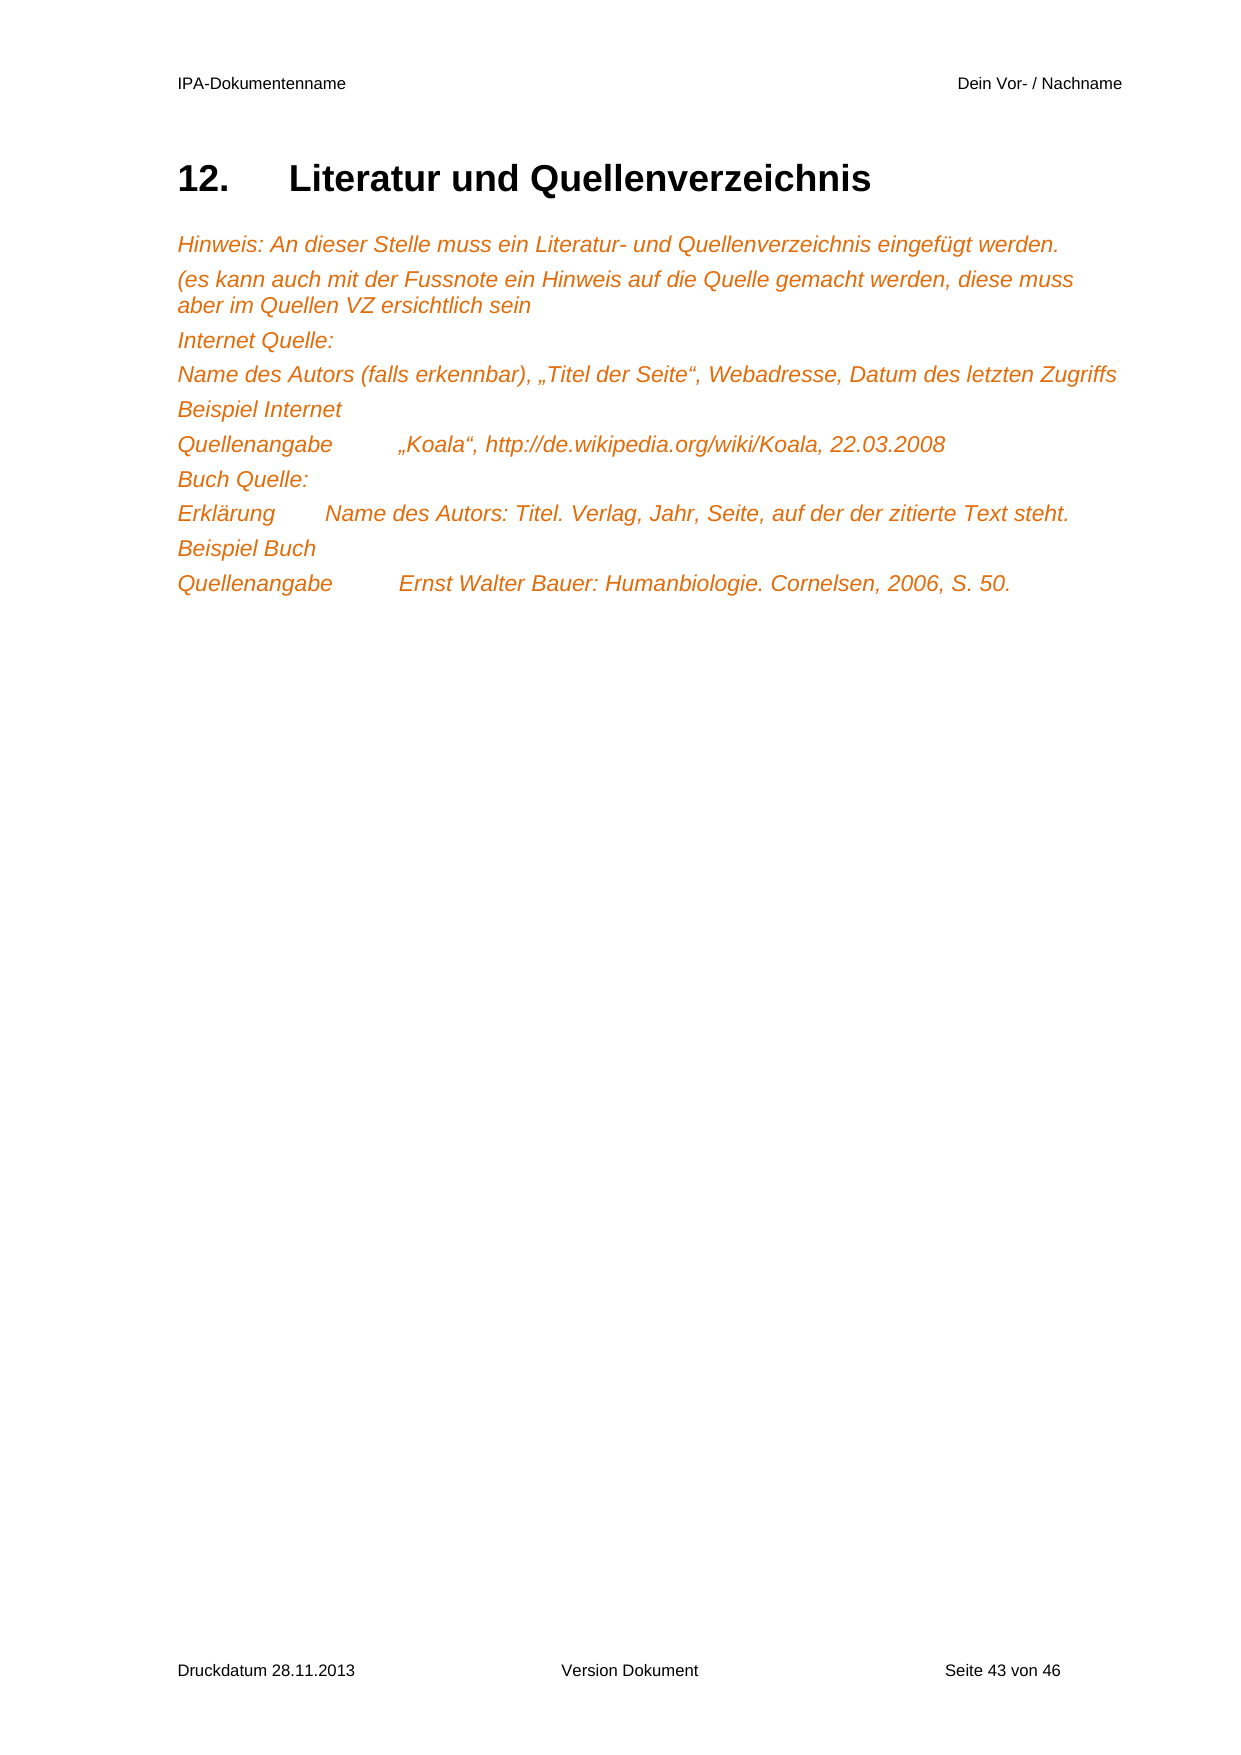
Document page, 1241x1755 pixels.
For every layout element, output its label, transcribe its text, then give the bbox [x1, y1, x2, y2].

text (es kann auch mit der Fussnote ein Hinweis auf die Quelle gemacht werden, diese muss aber im Quellen VZ ersichtlich sein [177, 266, 1122, 318]
text Quellenangabe Ernst Walter Bauer: Humanbiologie. Cornelsen, 2006, S. 50. [177, 569, 1122, 596]
text Quellenangabe „Koala“, http://de.wikipedia.org/wiki/Koala, 22.03.2008 [177, 431, 1122, 457]
subtitle Literatur und Quellenverzeichnis [177, 157, 1122, 200]
text Name des Autors (falls erkennbar), „Titel der Seite“, Webadresse, Datum des letzten Zugriffs [177, 361, 1122, 388]
text Buch Quelle: [177, 466, 1122, 492]
text Erklärung Name des Autors: Titel. Verlag, Jahr, Seite, auf der der zitierte Text steht. [177, 500, 1122, 527]
text Internet Quelle: [177, 327, 1122, 353]
text Hinweis: An dieser Stelle muss ein Literatur- und Quellenverzeichnis eingefügt werden. [177, 231, 1122, 257]
text Beispiel Internet [177, 396, 1122, 422]
text Beispiel Buch [177, 535, 1122, 561]
